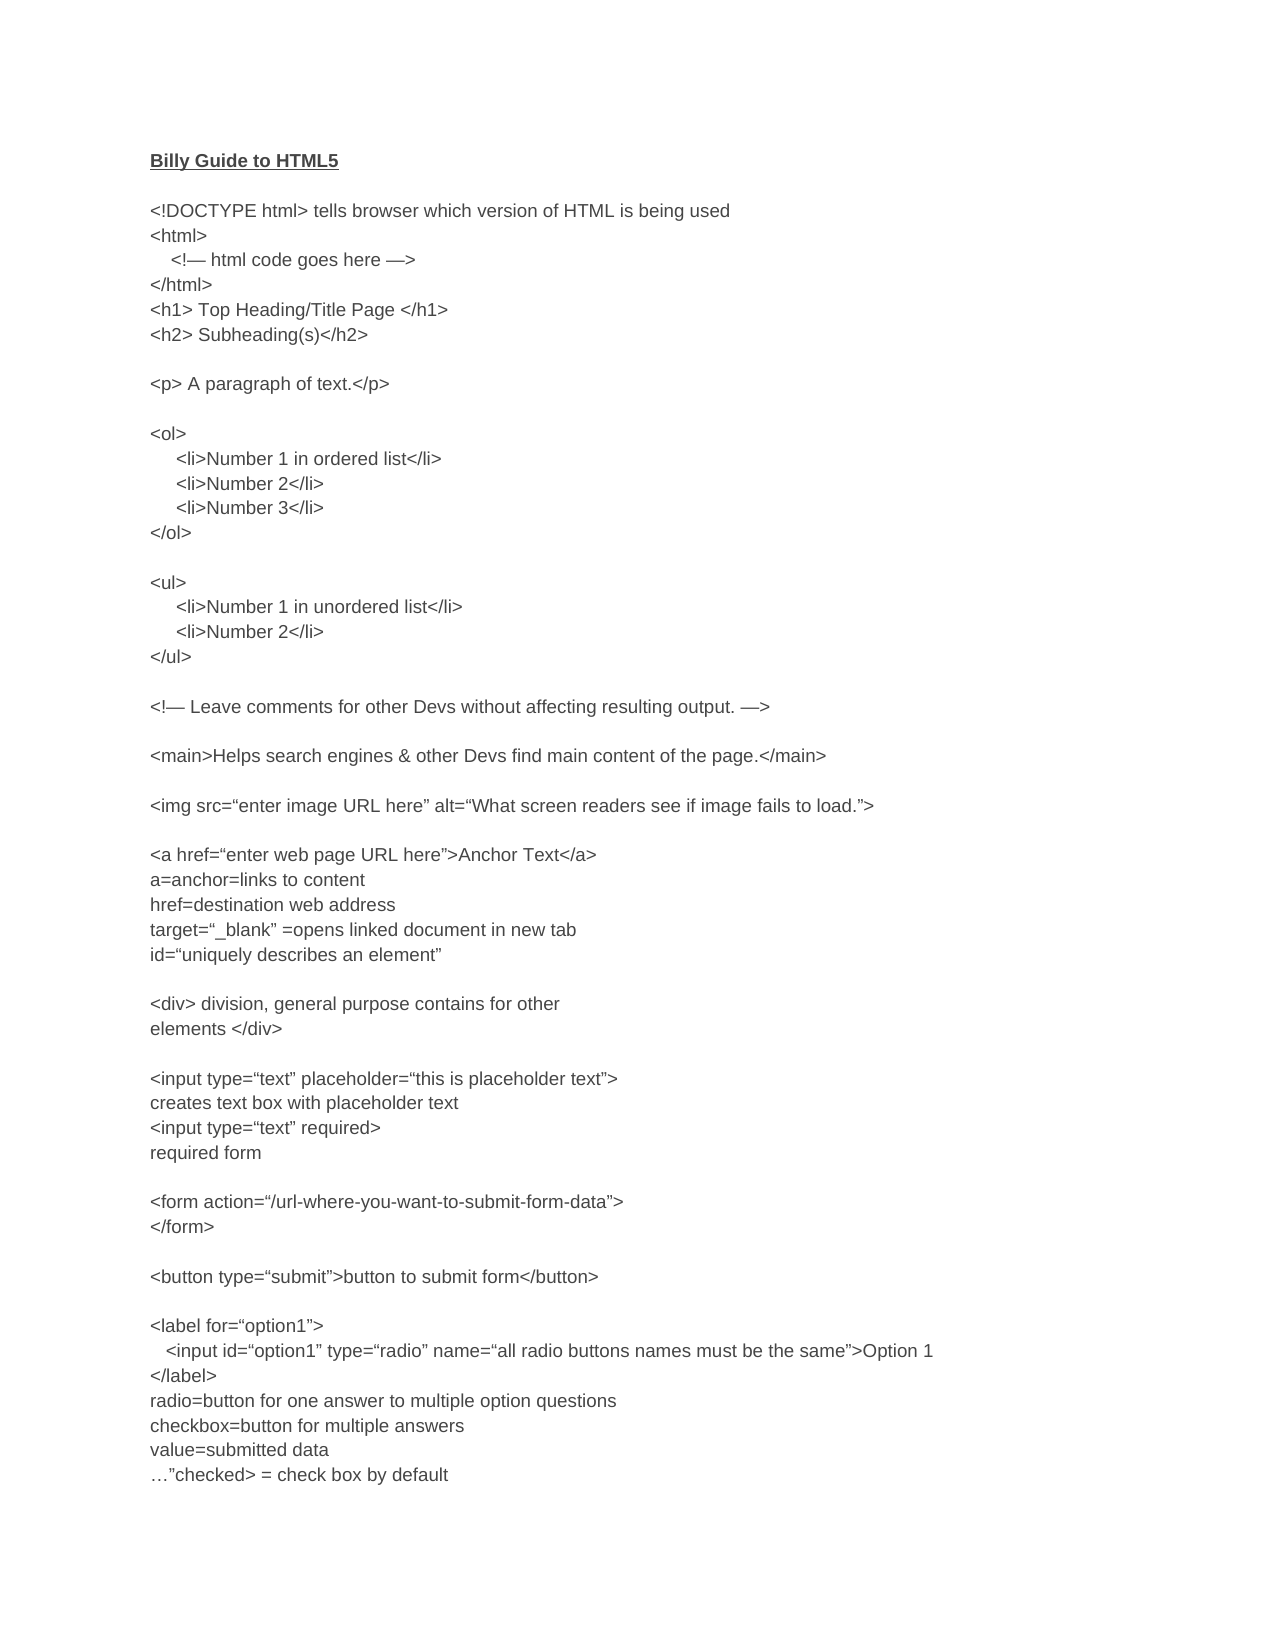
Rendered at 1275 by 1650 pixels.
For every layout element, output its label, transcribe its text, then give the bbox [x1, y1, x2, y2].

text <h1> Top Heading/Title Page </h1> [150, 299, 1125, 320]
text elements </div> [150, 1018, 1125, 1039]
text <input type=“text” placeholder=“this is placeholder text”> [150, 1067, 1125, 1089]
text </html> [150, 274, 1125, 296]
text </ul> [150, 646, 1125, 667]
text a=anchor=links to content [150, 869, 1125, 891]
text Billy Guide to HTML5 [150, 150, 1125, 172]
text <button type=“submit”>button to submit form</button> [150, 1266, 1125, 1287]
text target=“_blank” =opens linked document in new tab [150, 918, 1125, 940]
text <div> division, general purpose contains for other [150, 993, 1125, 1014]
text <input type=“text” required> [150, 1117, 1125, 1138]
text <ol> [150, 423, 1125, 444]
text <a href=“enter web page URL here”>Anchor Text</a> [150, 844, 1125, 866]
text <h2> Subheading(s)</h2> [150, 323, 1125, 345]
text </form> [150, 1216, 1125, 1238]
text required form [150, 1142, 1125, 1163]
text <li>Number 2</li> [150, 472, 1125, 494]
text </ol> [150, 522, 1125, 543]
text <p> A paragraph of text.</p> [150, 373, 1125, 395]
text <ul> [150, 571, 1125, 593]
text id=“uniquely describes an element” [150, 943, 1125, 965]
text <form action=“/url-where-you-want-to-submit-form-data”> [150, 1191, 1125, 1213]
text <!— html code goes here —> [150, 249, 1125, 271]
text </label> [150, 1365, 1125, 1386]
text value=submitted data [150, 1439, 1125, 1461]
text radio=button for one answer to multiple option questions [150, 1389, 1125, 1411]
text checkbox=button for multiple answers [150, 1414, 1125, 1436]
text <input id=“option1” type=“radio” name=“all radio buttons names must be the same”>Option 1 [150, 1340, 1125, 1362]
text <html> [150, 224, 1125, 246]
text <li>Number 3</li> [150, 497, 1125, 519]
text <!DOCTYPE html> tells browser which version of HTML is being used [150, 199, 1125, 221]
text <li>Number 1 in ordered list</li> [150, 447, 1125, 469]
text <img src=“enter image URL here” alt=“What screen readers see if image fails to load.”> [150, 794, 1125, 816]
text <li>Number 1 in unordered list</li> [150, 596, 1125, 618]
text …”checked> = check box by default [150, 1464, 1125, 1486]
text <li>Number 2</li> [150, 621, 1125, 643]
text creates text box with placeholder text [150, 1092, 1125, 1114]
text <label for=“option1”> [150, 1315, 1125, 1337]
text href=destination web address [150, 894, 1125, 915]
text <!— Leave comments for other Devs without affecting resulting output. —> [150, 695, 1125, 717]
text <main>Helps search engines & other Devs find main content of the page.</main> [150, 745, 1125, 767]
